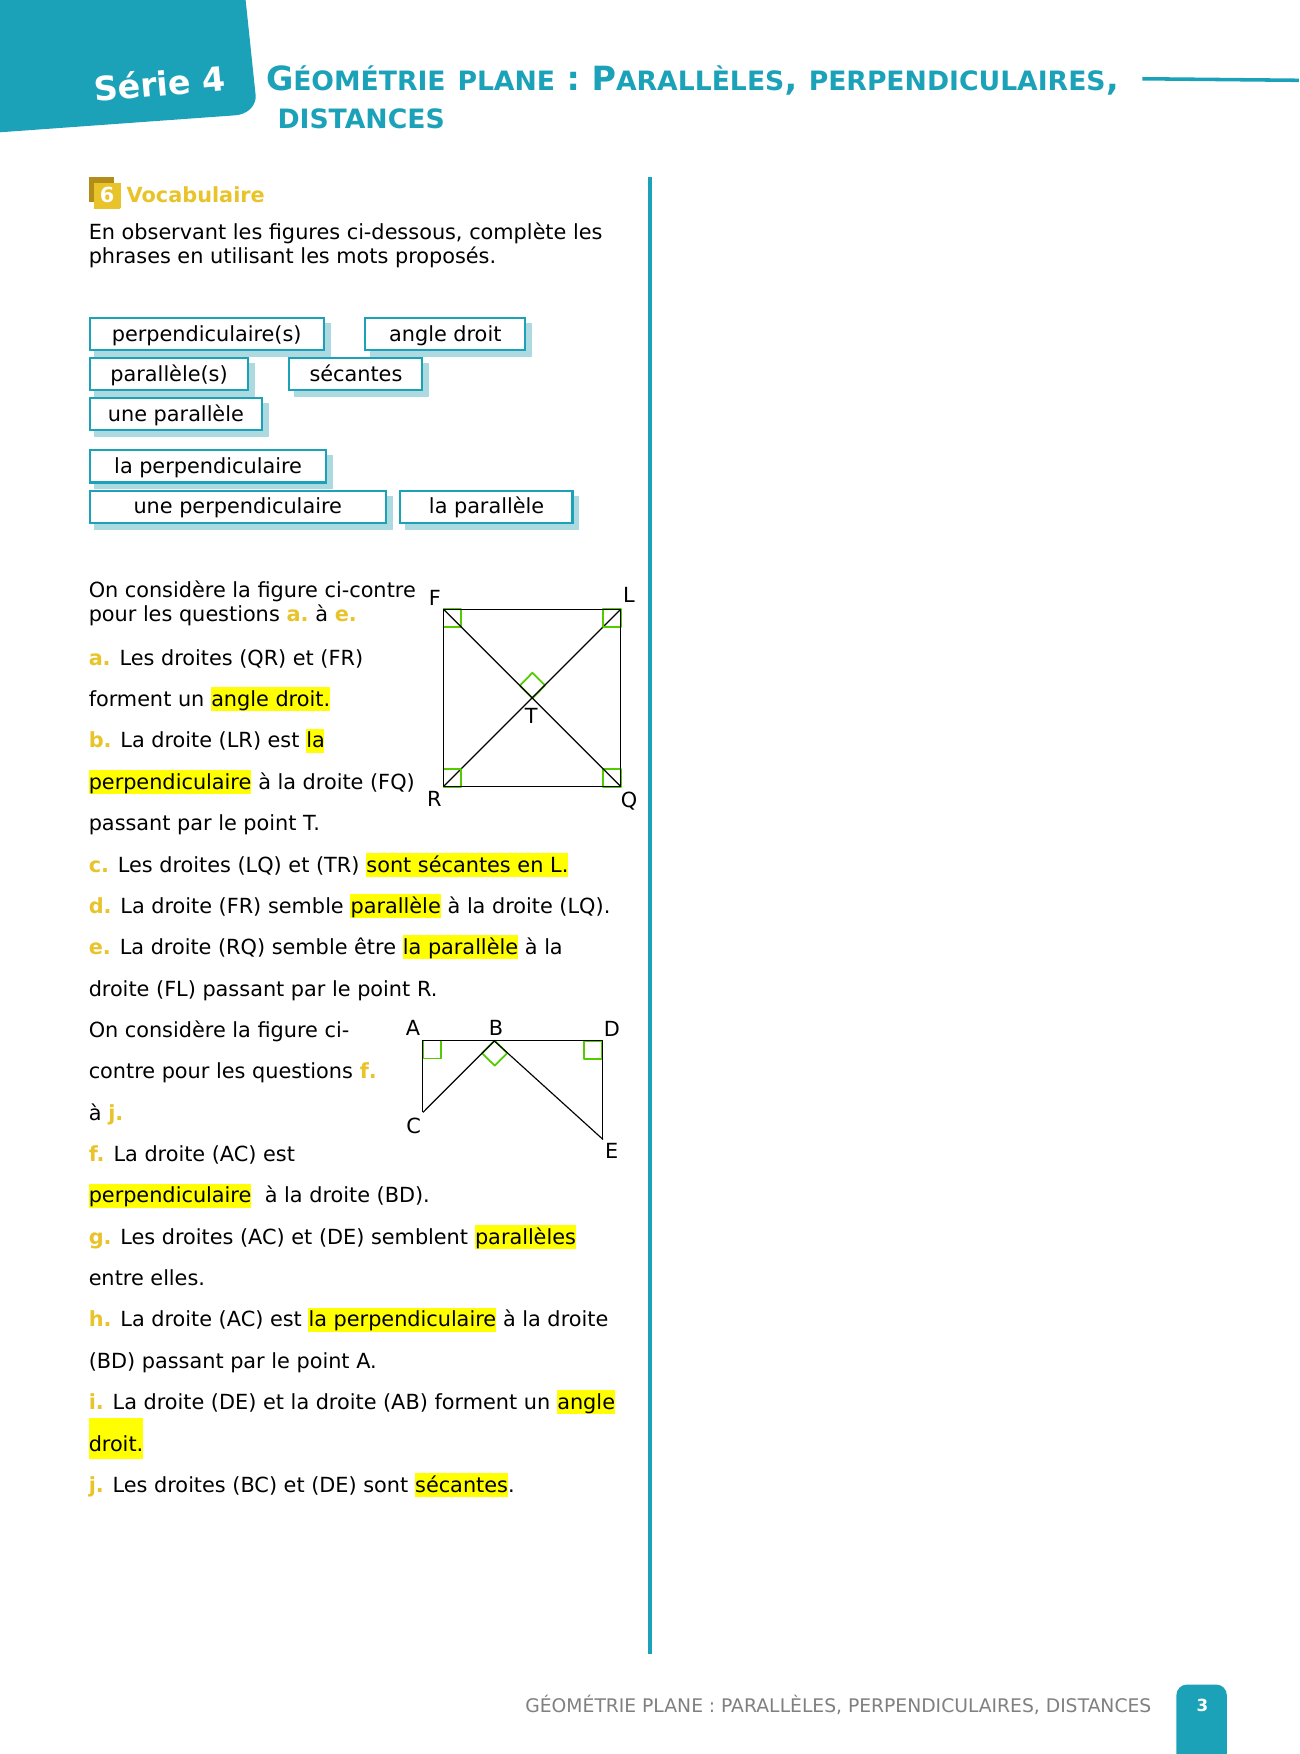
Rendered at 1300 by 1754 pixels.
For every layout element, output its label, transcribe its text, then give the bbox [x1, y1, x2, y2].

subtitle On considère la figure ci-contre pour les questions a. à e. [88, 578, 623, 626]
text parallèle(s) [97, 362, 241, 386]
text la parallèle [407, 494, 566, 519]
text sécantes [296, 362, 415, 386]
list Les droites (QR) et (FR) forment un angle droit. [444, 632, 530, 715]
text la perpendiculaire [97, 454, 319, 478]
list Les droites (QR) et (FR) forment un angle droit. [469, 632, 596, 683]
text perpendiculaire(s) [97, 322, 317, 346]
text une perpendiculaire [97, 494, 379, 519]
list Les droites (QR) et (FR) forment un angle droit. [88, 632, 443, 715]
text angle droit [372, 322, 518, 346]
list La droite (LR) est la perpendiculaire à la droite (FQ) passant par le point T. [88, 715, 629, 839]
subtitle En observant les figures ci-dessous, complète les phrases en utilisant les mots proposés. [88, 220, 623, 269]
text On considère la figure ci-contre pour les questions f. à j. [88, 1004, 629, 1128]
list Les droites (AC) et (DE) semblent parallèles entre elles. [88, 1211, 629, 1294]
list La droite (RQ) semble être la parallèle à la droite (FL) passant par le point R. [88, 922, 629, 1004]
list La droite (AC) est la perpendiculaire à la droite (BD) passant par le point A. [88, 1294, 629, 1377]
text une parallèle [97, 402, 255, 426]
list La droite (DE) et la droite (AB) forment un angle droit. [88, 1377, 629, 1459]
list La droite (FR) semble parallèle à la droite (LQ). [88, 880, 629, 922]
list Les droites (QR) et (FR) forment un angle droit. [535, 632, 620, 715]
list La droite (AC) est perpendiculaire à la droite (BD). [88, 1128, 629, 1211]
list Les droites (BC) et (DE) sont sécantes. [88, 1459, 629, 1501]
list Les droites (LQ) et (TR) sont sécantes en L. [88, 839, 629, 880]
